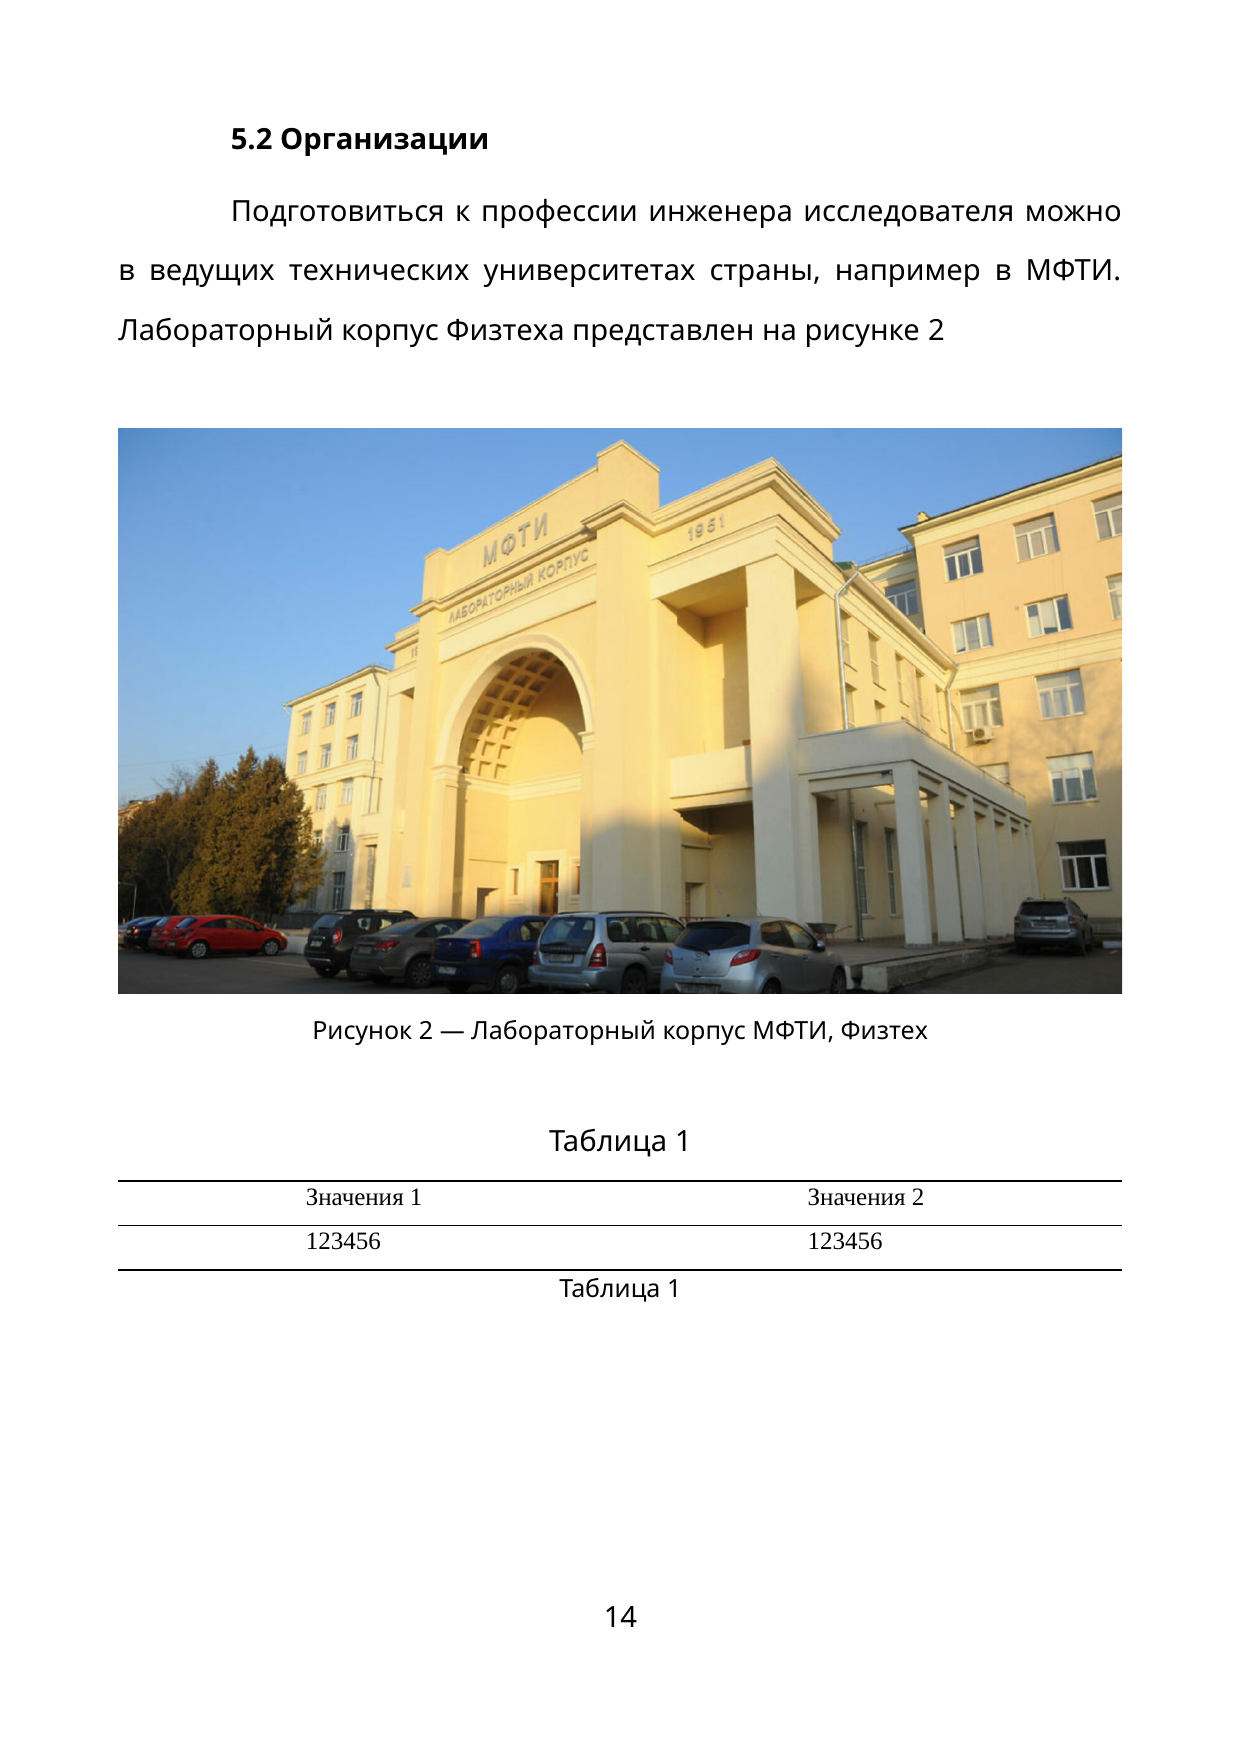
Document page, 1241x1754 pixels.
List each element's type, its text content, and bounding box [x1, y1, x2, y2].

text Рисунок 2 — Лабораторный корпус МФТИ, Физтех [118, 1013, 1122, 1047]
text Подготовиться к профессии инженера исследователя можно в ведущих технических университетах страны, например в МФТИ. Лабораторный корпус Физтеха представлен на рисунке 2 [118, 190, 1122, 349]
text Таблица 1 [118, 1121, 1122, 1160]
text Таблица 1 [118, 1271, 1122, 1305]
picture [118, 428, 1123, 994]
table_cell 123456 [118, 1226, 620, 1269]
table_header Значения 2 [620, 1182, 1122, 1225]
table_header Значения 1 [118, 1182, 620, 1225]
table_cell 123456 [620, 1226, 1122, 1269]
subtitle Организации [118, 118, 1122, 158]
